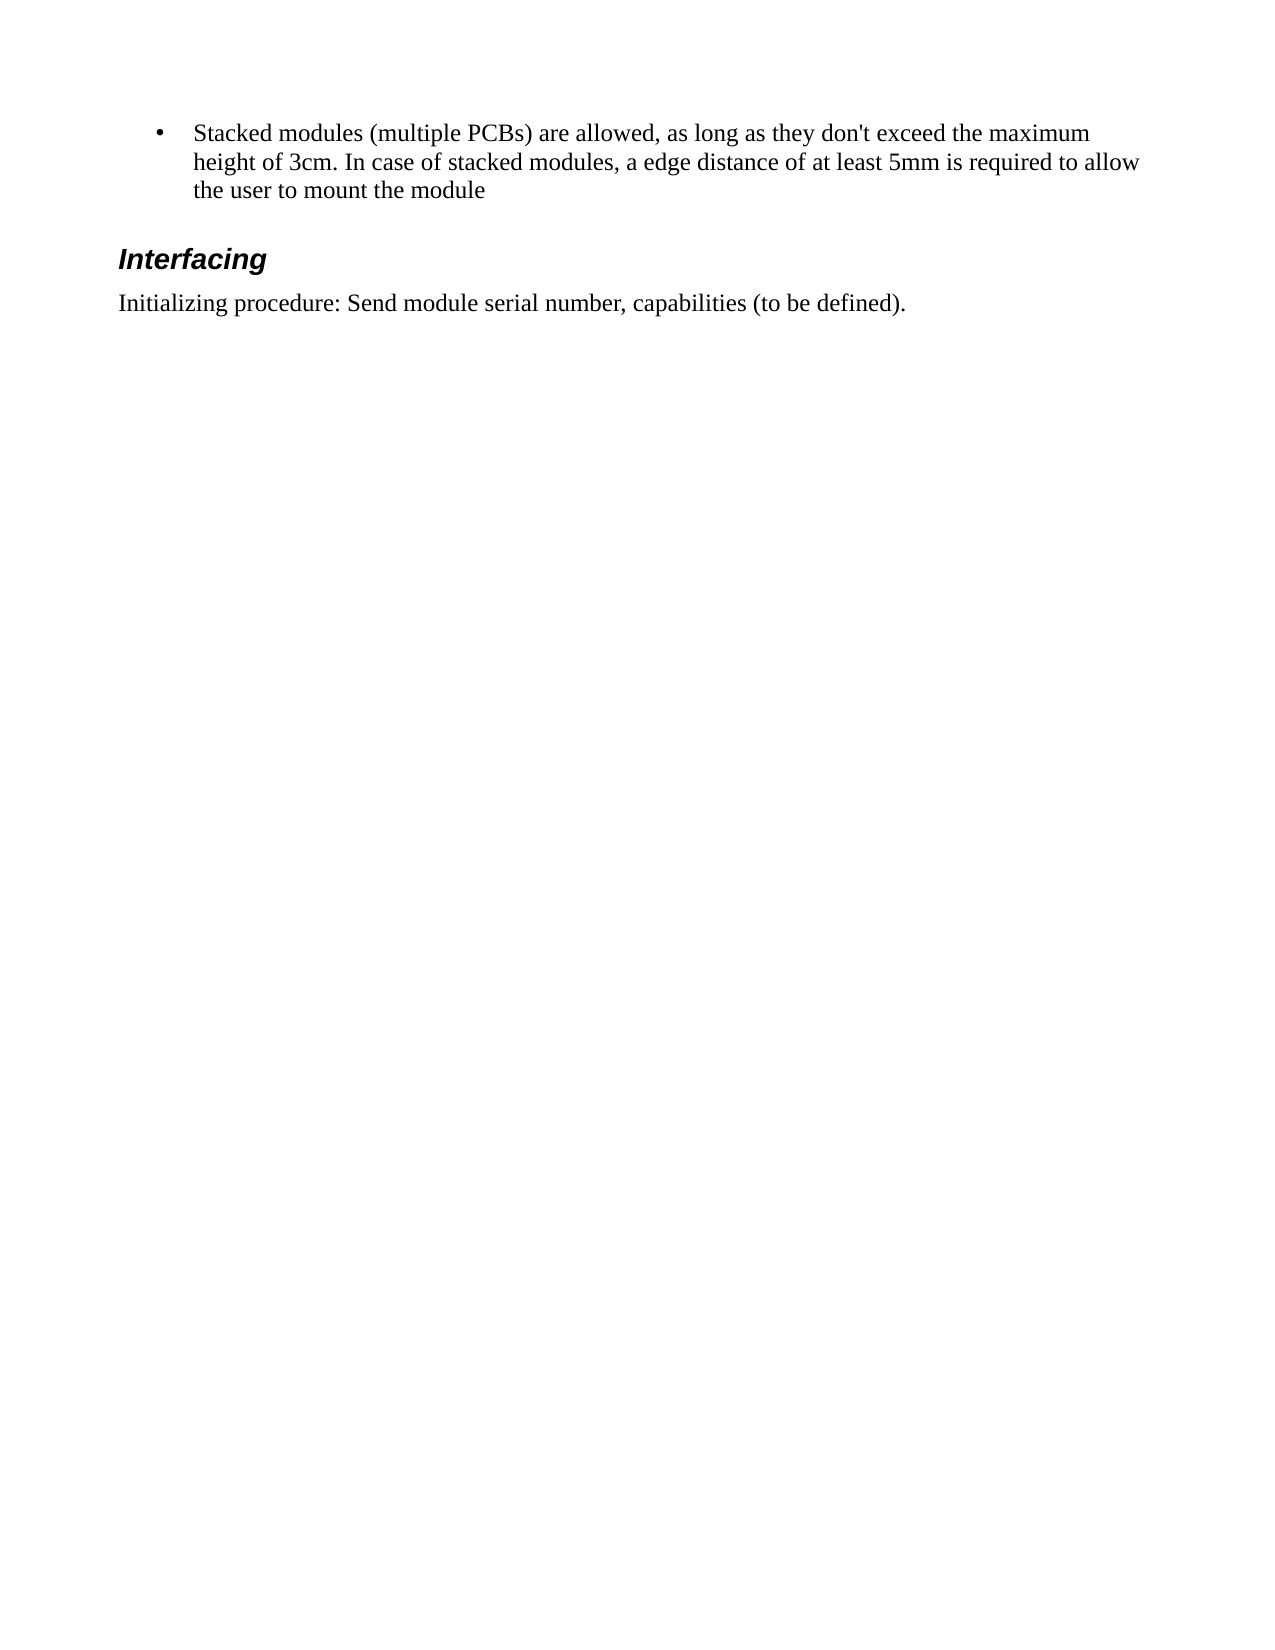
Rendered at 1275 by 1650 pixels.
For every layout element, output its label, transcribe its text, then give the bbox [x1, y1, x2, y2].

text Initializing procedure: Send module serial number, capabilities (to be defined). [118, 288, 1157, 317]
list Stacked modules (multiple PCBs) are allowed, as long as they don't exceed the maximum height of 3cm. In case of stacked modules, a edge distance of at least 5mm is required to allow the user to mount the module [156, 118, 1157, 204]
subtitle Interfacing [118, 242, 1157, 275]
